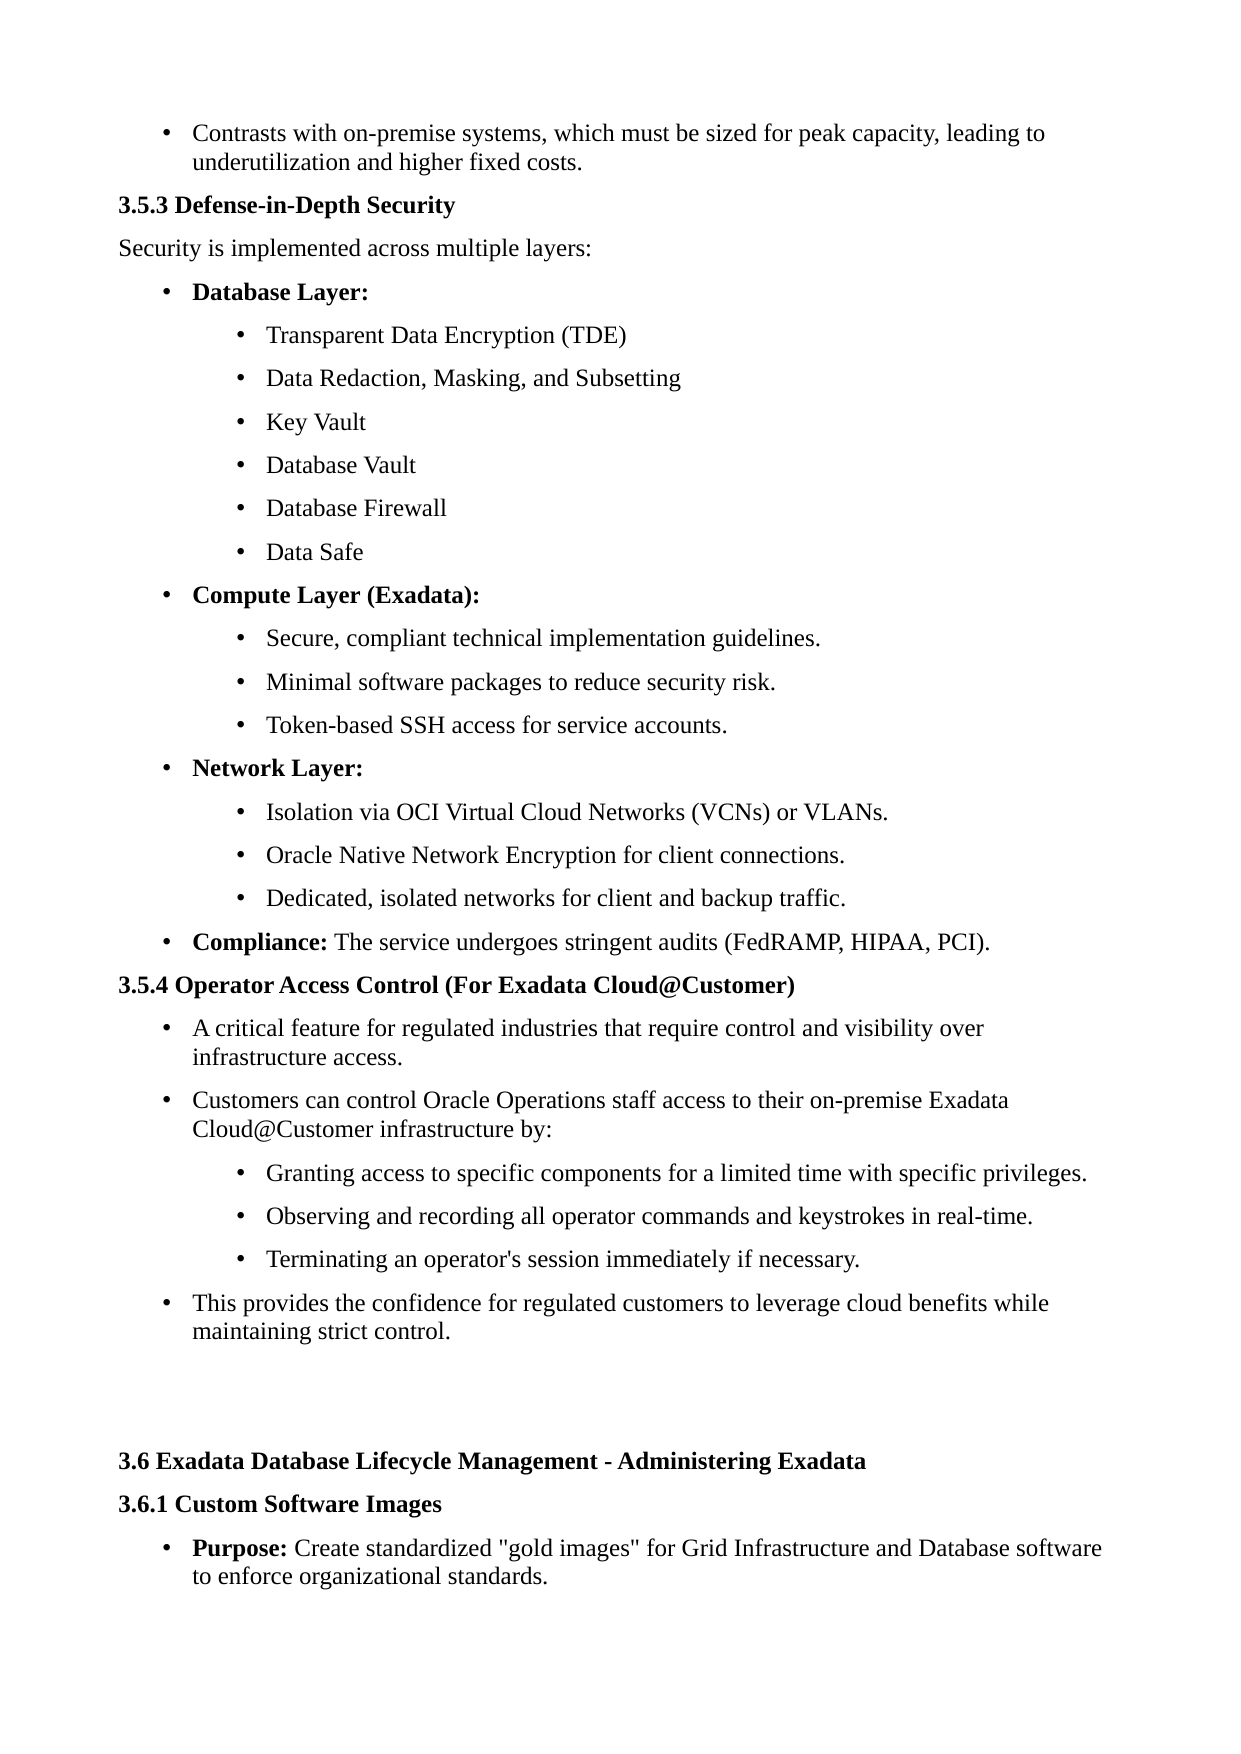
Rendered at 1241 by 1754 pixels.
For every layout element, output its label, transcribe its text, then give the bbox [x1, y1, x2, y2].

list Customers can control Oracle Operations staff access to their on-premise Exadata Cloud@Customer infrastructure by: [162, 1086, 1122, 1143]
list Oracle Native Network Encryption for client connections. [236, 840, 1122, 869]
list Network Layer: [162, 753, 1122, 782]
list Key Vault [236, 407, 1122, 436]
list Purpose: Create standardized "gold images" for Grid Infrastructure and Database software to enforce organizational standards. [162, 1533, 1122, 1590]
list Granting access to specific components for a limited time with specific privileges. [236, 1158, 1122, 1186]
list Database Layer: [162, 277, 1122, 306]
text 3.6 Exadata Database Lifecycle Management - Administering Exadata [118, 1446, 1122, 1475]
list A critical feature for regulated industries that require control and visibility over infrastructure access. [162, 1013, 1122, 1071]
list Data Redaction, Masking, and Subsetting [236, 363, 1122, 392]
list Secure, compliant technical implementation guidelines. [236, 623, 1122, 652]
list Database Firewall [236, 493, 1122, 522]
text 3.5.4 Operator Access Control (For Exadata Cloud@Customer) [118, 970, 1122, 999]
list Minimal software packages to reduce security risk. [236, 667, 1122, 696]
list Database Vault [236, 450, 1122, 479]
list Compliance: The service undergoes stringent audits (FedRAMP, HIPAA, PCI). [162, 927, 1122, 956]
text 3.6.1 Custom Software Images [118, 1489, 1122, 1518]
list Observing and recording all operator commands and keystrokes in real-time. [236, 1201, 1122, 1230]
list Data Safe [236, 537, 1122, 566]
list Compute Layer (Exadata): [162, 580, 1122, 609]
text Security is implemented across multiple layers: [118, 233, 1122, 262]
list Terminating an operator's session immediately if necessary. [236, 1244, 1122, 1273]
list This provides the confidence for regulated customers to leverage cloud benefits while maintaining strict control. [162, 1288, 1122, 1345]
text 3.5.3 Defense-in-Depth Security [118, 190, 1122, 219]
list Dedicated, isolated networks for client and backup traffic. [236, 883, 1122, 912]
list Transparent Data Encryption (TDE) [236, 320, 1122, 349]
list Isolation via OCI Virtual Cloud Networks (VCNs) or VLANs. [236, 797, 1122, 826]
list Contrasts with on-premise systems, which must be sized for peak capacity, leading to underutilization and higher fixed costs. [162, 118, 1122, 176]
list Token-based SSH access for service accounts. [236, 710, 1122, 739]
